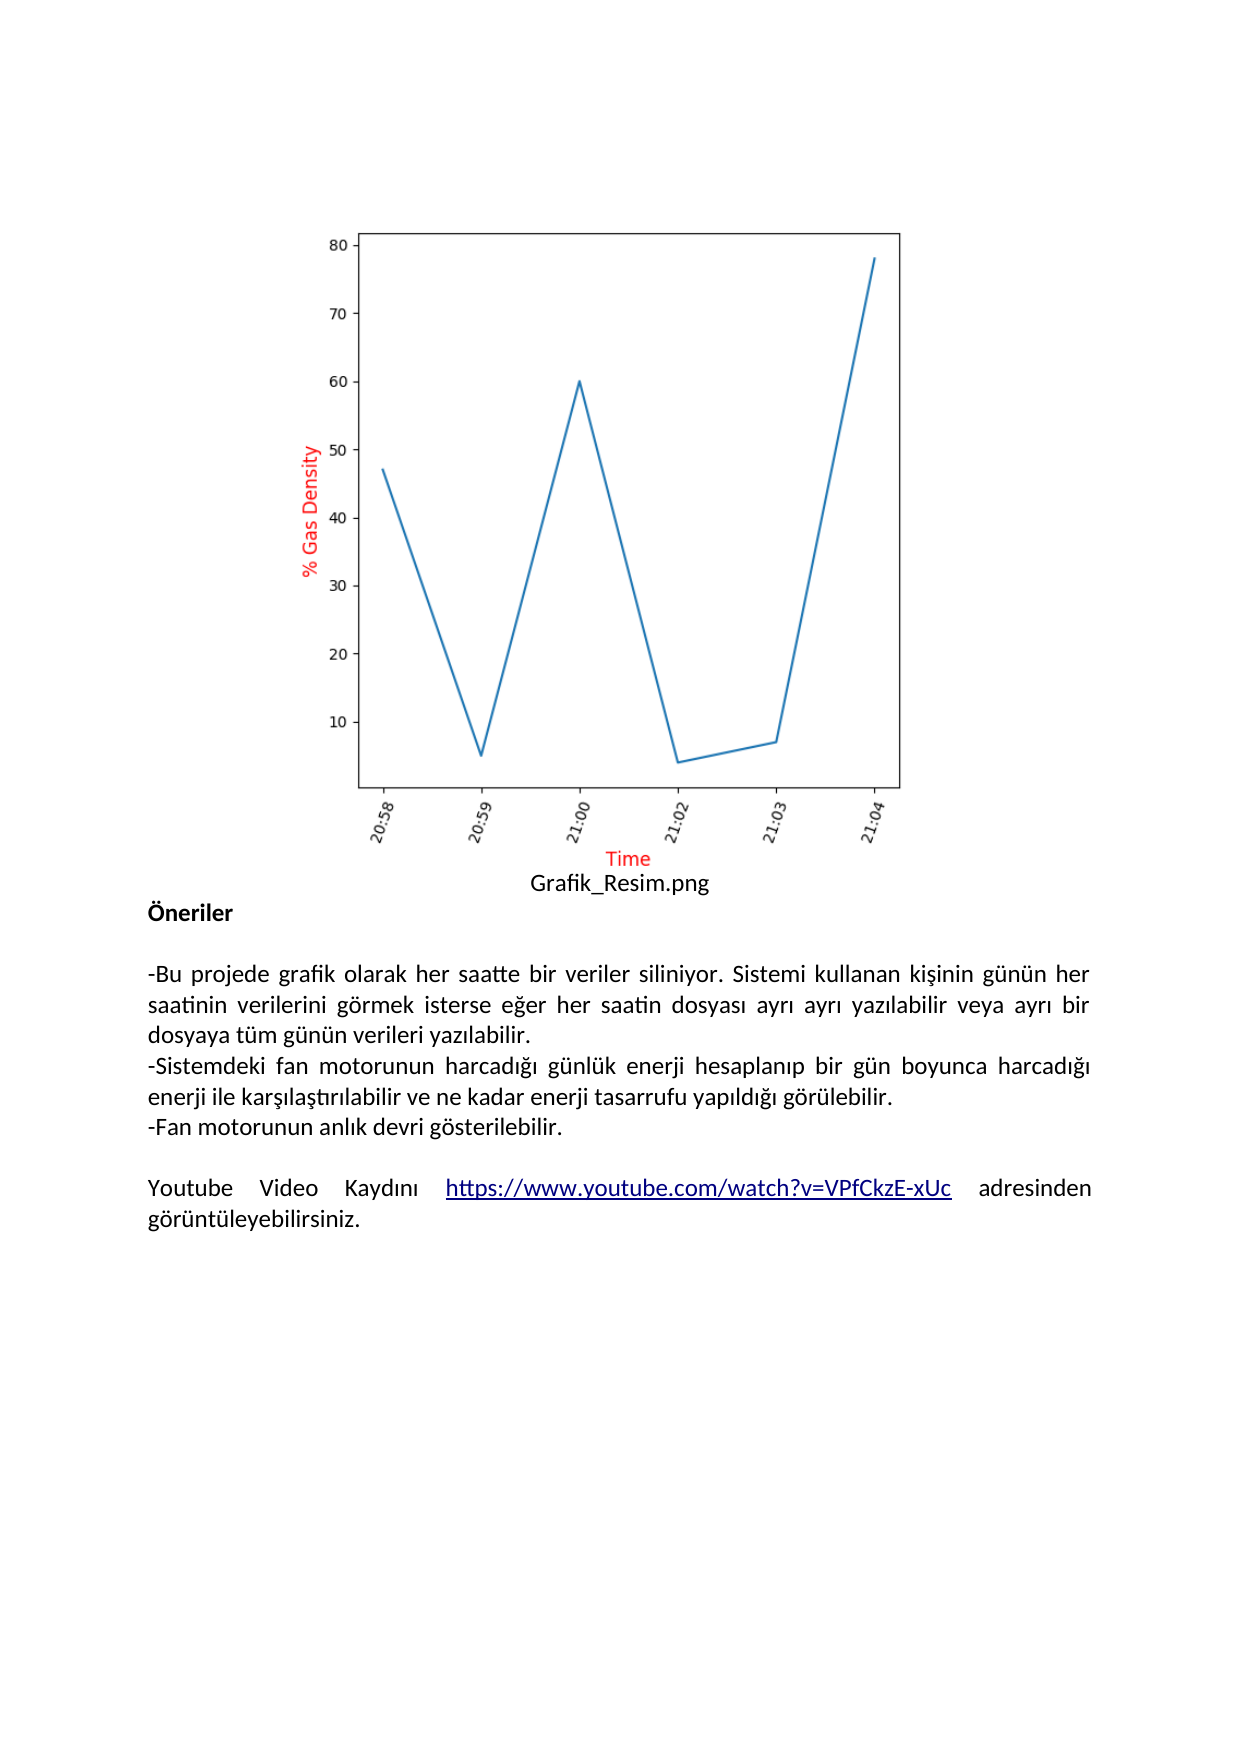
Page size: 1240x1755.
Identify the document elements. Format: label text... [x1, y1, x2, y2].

text -Fan motorunun anlık devri gösterilebilir. [148, 1111, 1092, 1142]
text Youtube Video Kaydını https://www.youtube.com/watch?v=VPfCkzE-xUc adresinden görüntüleyebilirsiniz. [148, 1172, 1092, 1233]
text -Sistemdeki fan motorunun harcadığı günlük enerji hesaplanıp bir gün boyunca harcadığı enerji ile karşılaştırılabilir ve ne kadar enerji tasarrufu yapıldığı görülebilir. [148, 1050, 1092, 1111]
text -Bu projede grafik olarak her saatte bir veriler siliniyor. Sistemi kullanan kişinin günün her saatinin verilerini görmek isterse eğer her saatin dosyası ayrı ayrı yazılabilir veya ayrı bir dosyaya tüm günün verileri yazılabilir. [148, 958, 1092, 1050]
text Grafik_Resim.png [148, 867, 1092, 897]
text Öneriler [148, 897, 1092, 928]
